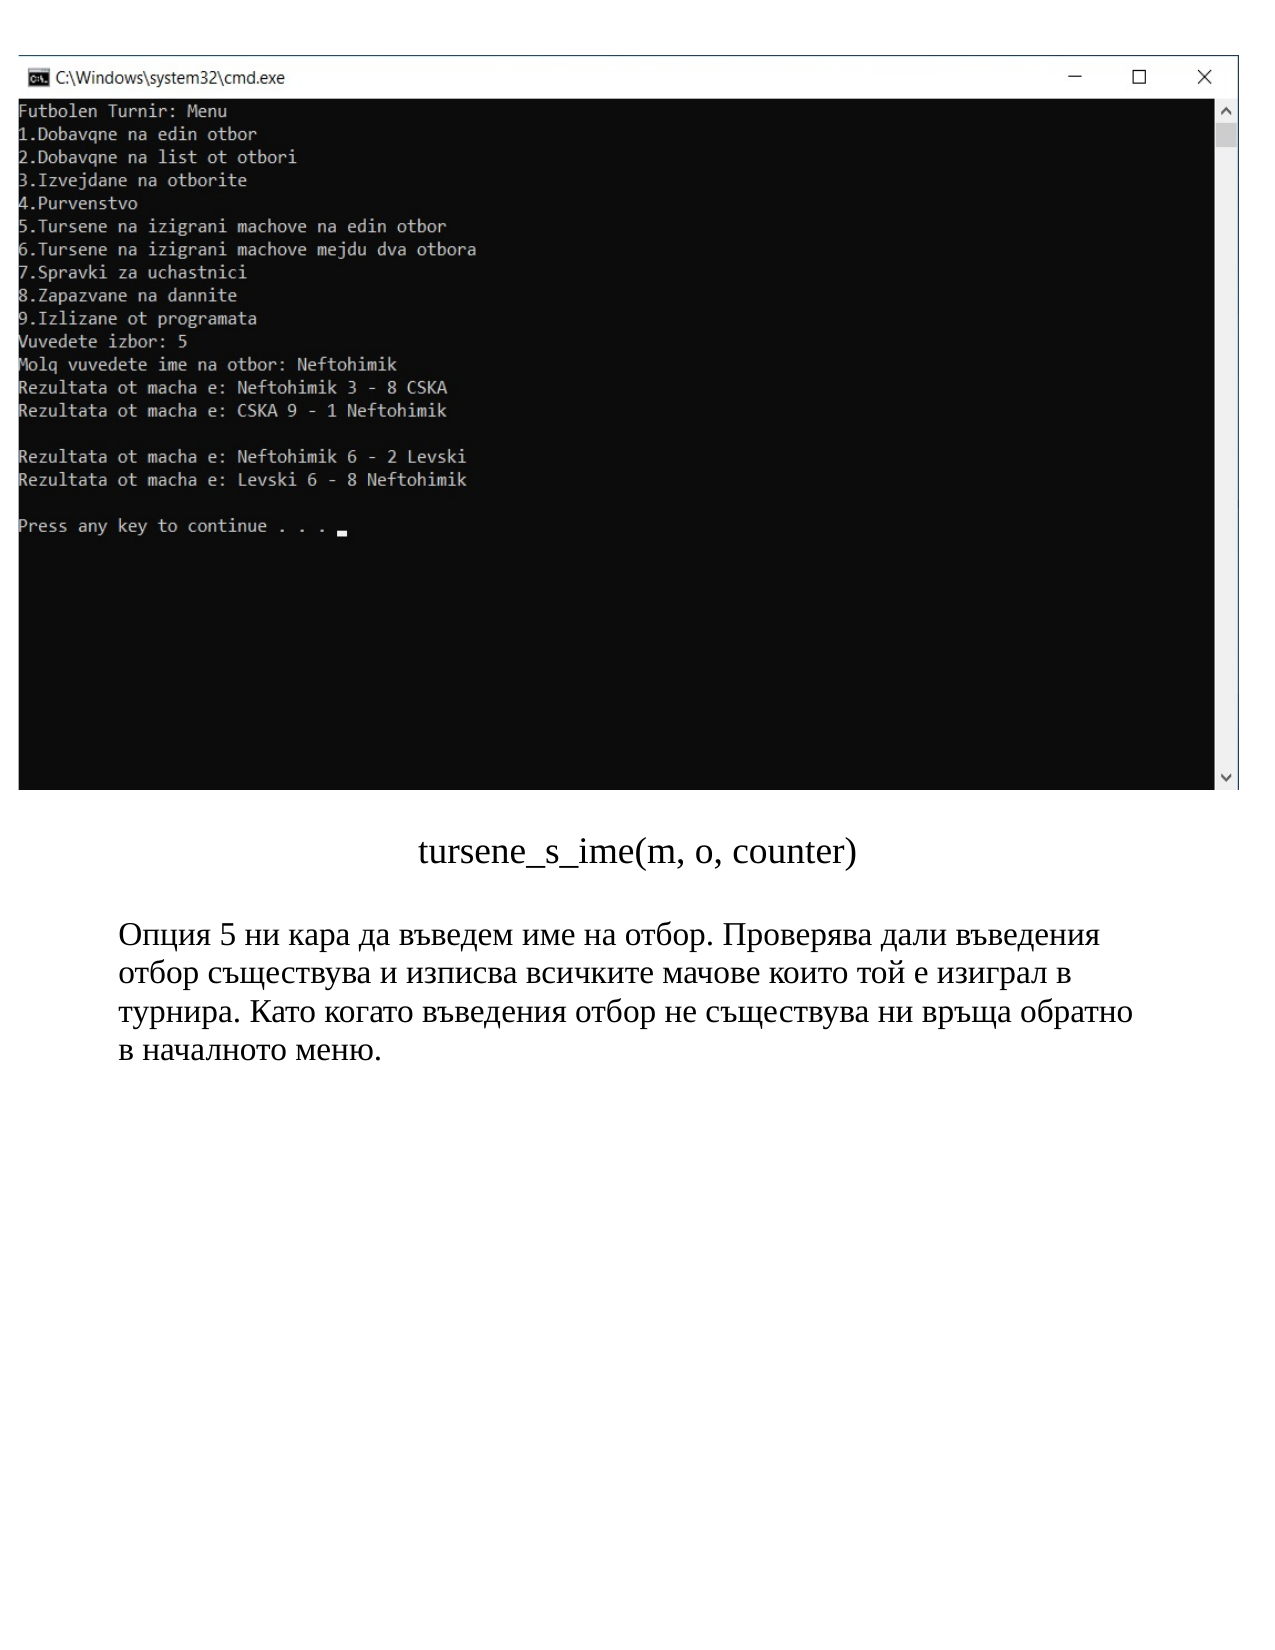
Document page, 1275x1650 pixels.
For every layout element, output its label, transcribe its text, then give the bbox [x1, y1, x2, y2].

picture [18, 55, 1239, 790]
text Опция 5 ни кара да въведем име на отбор. Проверява дали въведения отбор съществува и изписва всичките мачове които той е изиграл в турнира. Като когато въведения отбор не съществува ни връща обратно в началното меню. [118, 914, 1157, 1068]
text tursene_s_ime(m, o, counter) [118, 828, 1157, 871]
